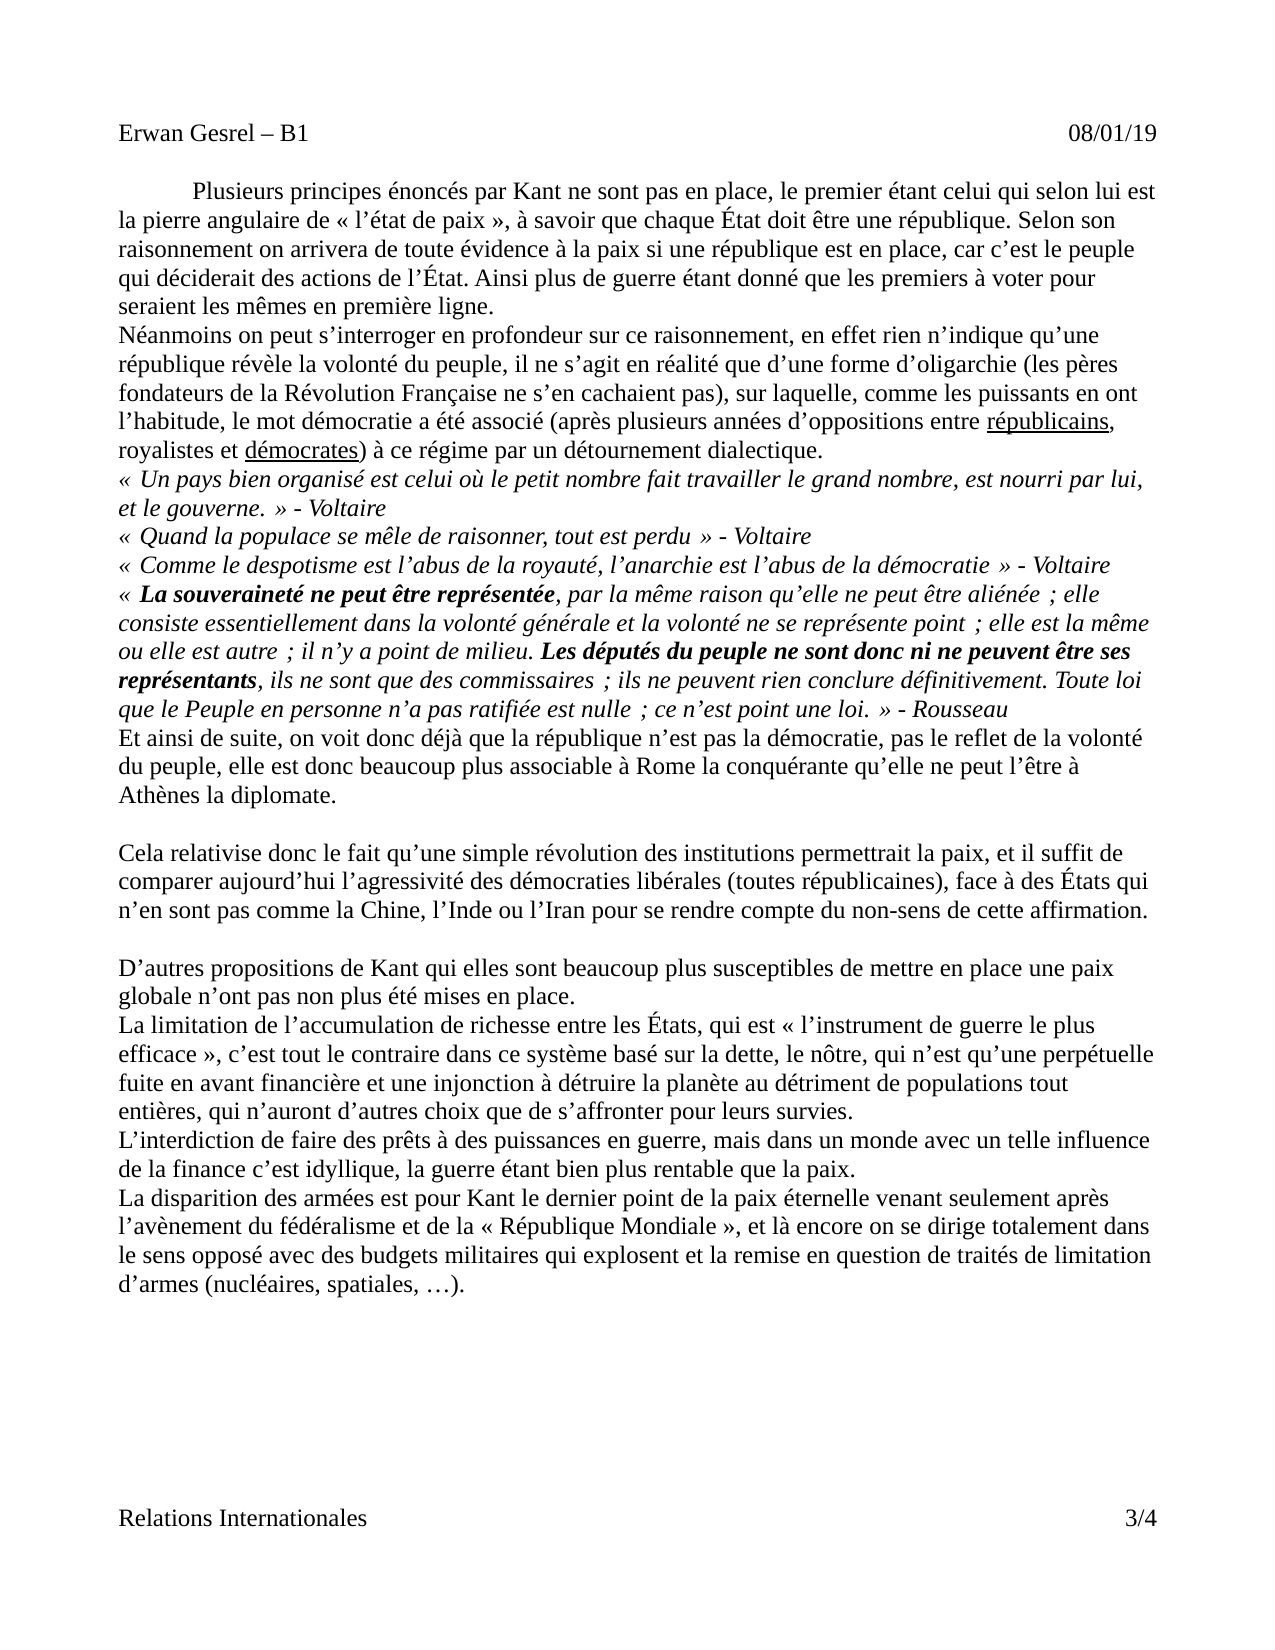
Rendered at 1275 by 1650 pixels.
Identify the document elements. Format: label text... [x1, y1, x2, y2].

text Plusieurs principes énoncés par Kant ne sont pas en place, le premier étant celui qui selon lui est la pierre angulaire de « l’état de paix », à savoir que chaque État doit être une république. Selon son raisonnement on arrivera de toute évidence à la paix si une république est en place, car c’est le peuple qui déciderait des actions de l’État. Ainsi plus de guerre étant donné que les premiers à voter pour seraient les mêmes en première ligne. Néanmoins on peut s’interroger en profondeur sur ce raisonnement, en effet rien n’indique qu’une république révèle la volonté du peuple, il ne s’agit en réalité que d’une forme d’oligarchie (les pères fondateurs de la Révolution Française ne s’en cachaient pas), sur laquelle, comme les puissants en ont l’habitude, le mot démocratie a été associé (après plusieurs années d’oppositions entre républicains, royalistes et démocrates) à ce régime par un détournement dialectique. « Un pays bien organisé est celui où le petit nombre fait travailler le grand nombre, est nourri par lui, et le gouverne. » - Voltaire « Quand la populace se mêle de raisonner, tout est perdu » - Voltaire « Comme le despotisme est l’abus de la royauté, l’anarchie est l’abus de la démocratie » - Voltaire « La souveraineté ne peut être représentée, par la même raison qu’elle ne peut être aliénée ; elle consiste essentiellement dans la volonté générale et la volonté ne se représente point ; elle est la même ou elle est autre ; il n’y a point de milieu. Les députés du peuple ne sont donc ni ne peuvent être ses représentants, ils ne sont que des commissaires ; ils ne peuvent rien conclure définitivement. Toute loi que le Peuple en personne n’a pas ratifiée est nulle ; ce n’est point une loi. » - Rousseau Et ainsi de suite, on voit donc déjà que la république n’est pas la démocratie, pas le reflet de la volonté du peuple, elle est donc beaucoup plus associable à Rome la conquérante qu’elle ne peut l’être à Athènes la diplomate. Cela relativise donc le fait qu’une simple révolution des institutions permettrait la paix, et il suffit de comparer aujourd’hui l’agressivité des démocraties libérales (toutes républicaines), face à des États qui n’en sont pas comme la Chine, l’Inde ou l’Iran pour se rendre compte du non-sens de cette affirmation. D’autres propositions de Kant qui elles sont beaucoup plus susceptibles de mettre en place une paix globale n’ont pas non plus été mises en place. La limitation de l’accumulation de richesse entre les États, qui est « l’instrument de guerre le plus efficace », c’est tout le contraire dans ce système basé sur la dette, le nôtre, qui n’est qu’une perpétuelle fuite en avant financière et une injonction à détruire la planète au détriment de populations tout entières, qui n’auront d’autres choix que de s’affronter pour leurs survies. L’interdiction de faire des prêts à des puissances en guerre, mais dans un monde avec un telle influence de la finance c’est idyllique, la guerre étant bien plus rentable que la paix. La disparition des armées est pour Kant le dernier point de la paix éternelle venant seulement après l’avènement du fédéralisme et de la « République Mondiale », et là encore on se dirige totalement dans le sens opposé avec des budgets militaires qui explosent et la remise en question de traités de limitation d’armes (nucléaires, spatiales, …). [118, 176, 1157, 1298]
